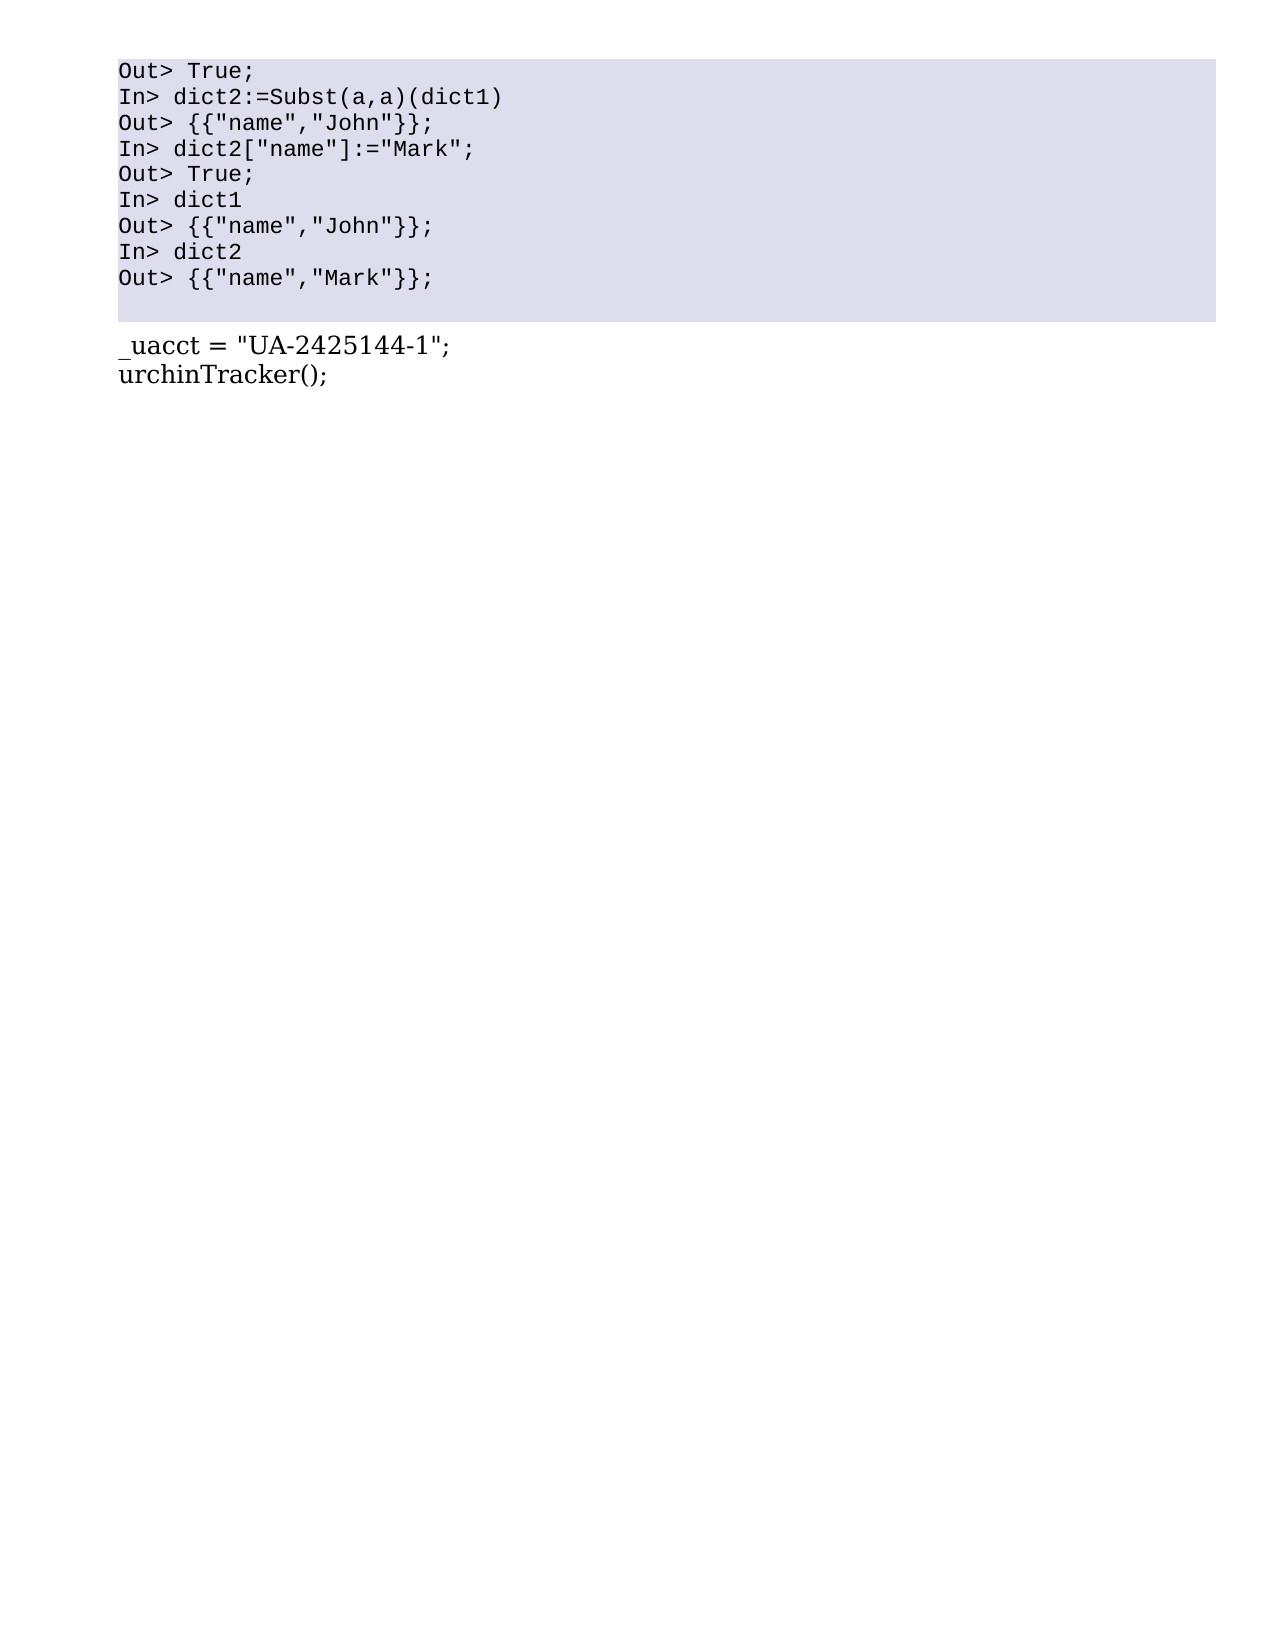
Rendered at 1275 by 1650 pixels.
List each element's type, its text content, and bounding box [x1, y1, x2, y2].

table_header Out> True; In> dict2:=Subst(a,a)(dict1) Out> {{"name","John"}}; In> dict2["name"]:="Mark"; Out> True; In> dict1 Out> {{"name","John"}}; In> dict2 Out> {{"name","Mark"}}; [118, 59, 1216, 322]
text _uacct = "UA-2425144-1"; urchinTracker(); [118, 331, 1216, 389]
